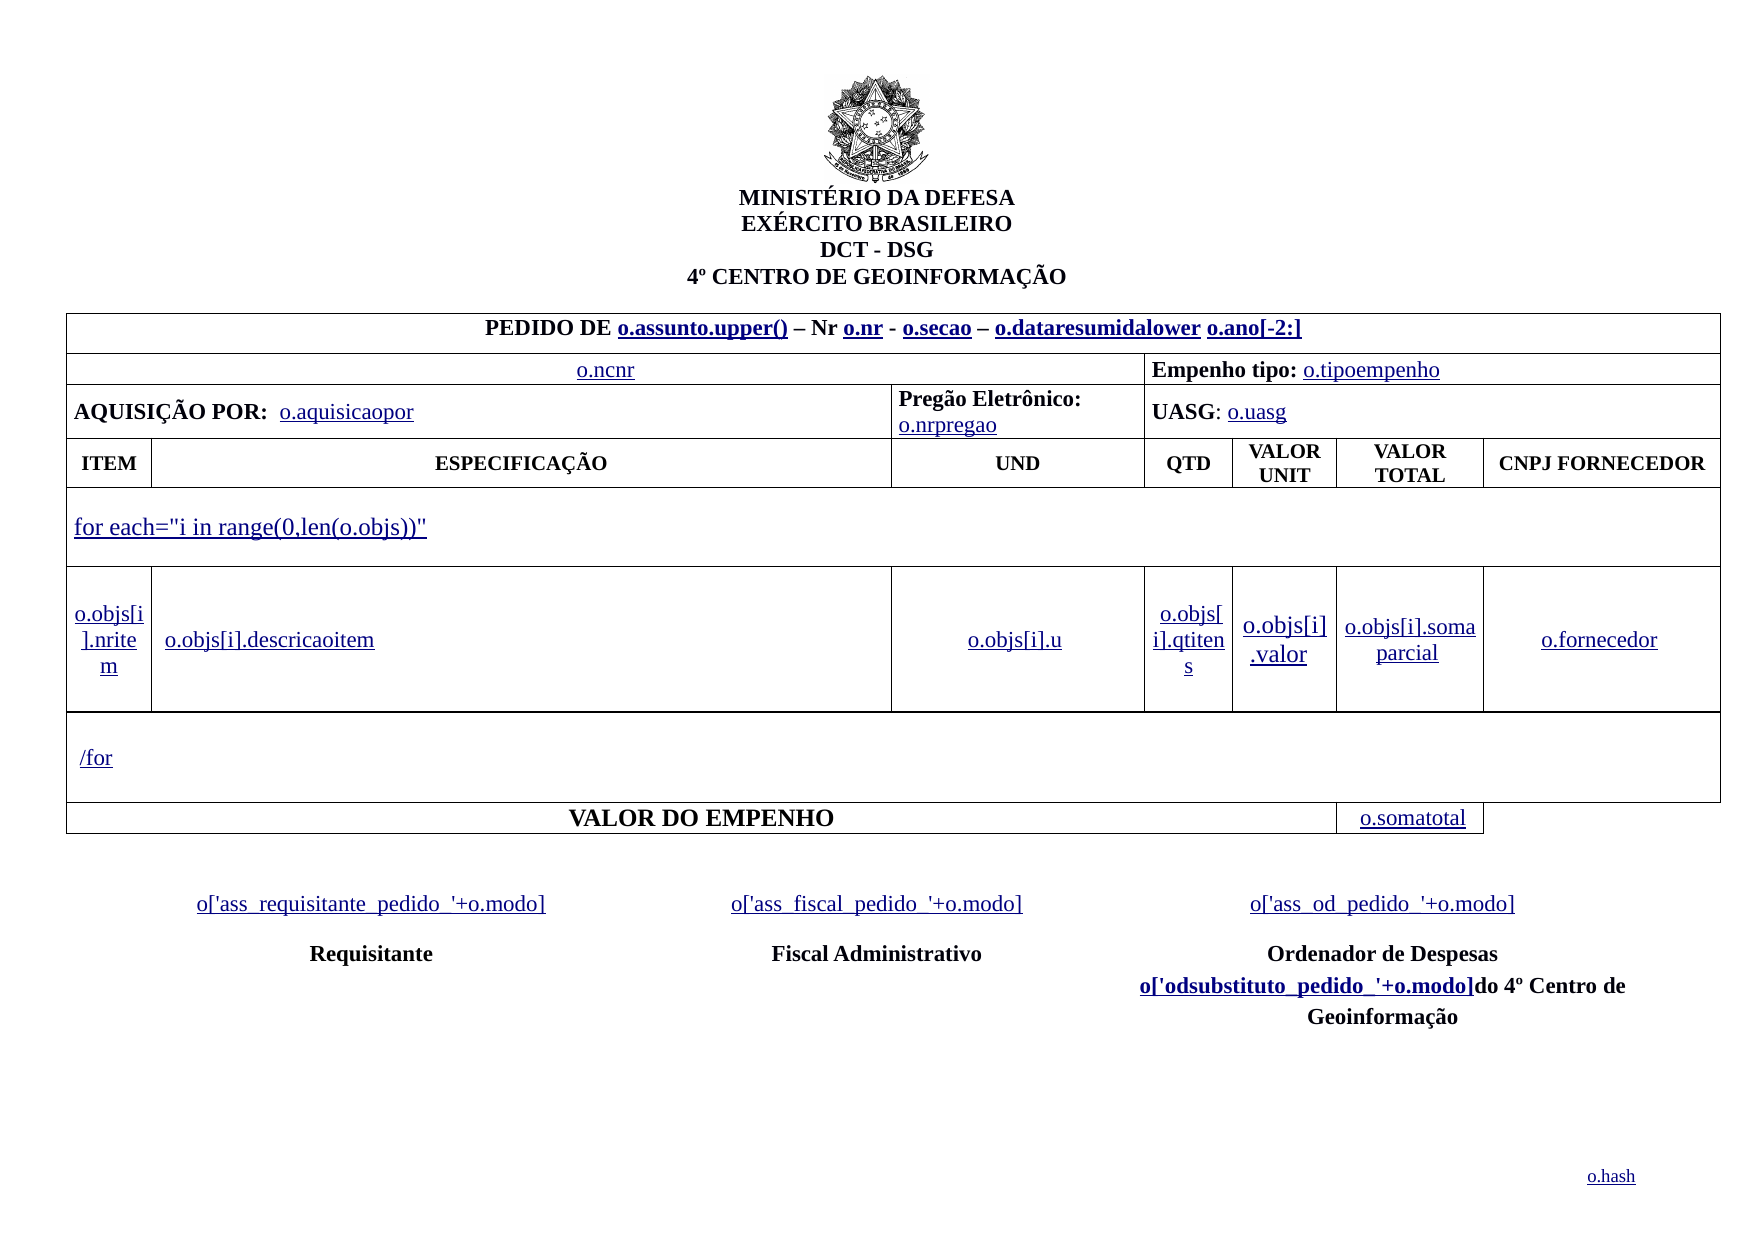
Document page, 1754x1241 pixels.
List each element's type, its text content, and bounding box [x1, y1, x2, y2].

table_cell Fiscal Administrativo [624, 935, 1129, 1048]
table_cell for each="i in range(0,len(o.objs))" [67, 488, 1720, 566]
table_cell [1721, 353, 1754, 384]
table_header o['ass_requisitante_pedido_'+o.modo] [118, 884, 624, 934]
table_cell VALOR DO EMPENHO [67, 803, 1336, 833]
table_cell UND [892, 439, 1144, 487]
table_cell o.objs[i].somaparcial [1337, 567, 1483, 711]
table_header o['ass_fiscal_pedido_'+o.modo] [624, 884, 1129, 934]
text DCT - DSG [118, 237, 1635, 263]
table_cell Pregão Eletrônico: o.nrpregao [892, 385, 1144, 437]
table_cell [1721, 487, 1754, 566]
table_cell UASG: o.uasg [1145, 385, 1720, 437]
table_cell o.objs[i].valor [1233, 567, 1336, 711]
table_cell VALOR TOTAL [1337, 439, 1483, 487]
table_cell [1721, 711, 1754, 802]
table_cell o.ncnr [67, 354, 1144, 384]
table_cell o.objs[i].nritem [67, 567, 151, 711]
table_cell o.somatotal [1337, 803, 1483, 833]
table_cell [1721, 438, 1754, 487]
table_cell VALOR UNIT [1233, 439, 1336, 487]
table_cell ESPECIFICAÇÃO [152, 439, 891, 487]
table_cell [1721, 566, 1754, 711]
table_header [1721, 313, 1754, 353]
text MINISTÉRIO DA DEFESA [118, 184, 1635, 210]
table_cell /for [67, 713, 1720, 802]
table_cell Empenho tipo: o.tipoempenho [1145, 354, 1720, 384]
table_cell CNPJ FORNECEDOR [1484, 439, 1720, 487]
table_cell AQUISIÇÃO POR: o.aquisicaopor [67, 385, 891, 437]
text 4º CENTRO DE GEOINFORMAÇÃO [118, 263, 1635, 289]
table_header PEDIDO DE o.assunto.upper() – Nr o.nr - o.secao – o.dataresumidalower o.ano[-2:] [67, 314, 1720, 353]
text EXÉRCITO BRASILEIRO [118, 210, 1635, 237]
table_cell o.fornecedor [1484, 567, 1720, 711]
table_header o['ass_od_pedido_'+o.modo] [1130, 884, 1635, 934]
table_cell o.objs[i].qtitens [1145, 567, 1232, 711]
table_cell o.objs[i].descricaoitem [152, 567, 891, 711]
table_cell ITEM [67, 439, 151, 487]
table_cell o.objs[i].u [892, 567, 1144, 711]
table_cell Requisitante [118, 935, 624, 1048]
table_cell QTD [1145, 439, 1232, 487]
picture [823, 74, 930, 184]
table_cell Ordenador de Despesas o['odsubstituto_pedido_'+o.modo]do 4º Centro de Geoinformação [1130, 935, 1635, 1048]
table_cell [1484, 802, 1754, 833]
table_cell [1721, 384, 1754, 437]
